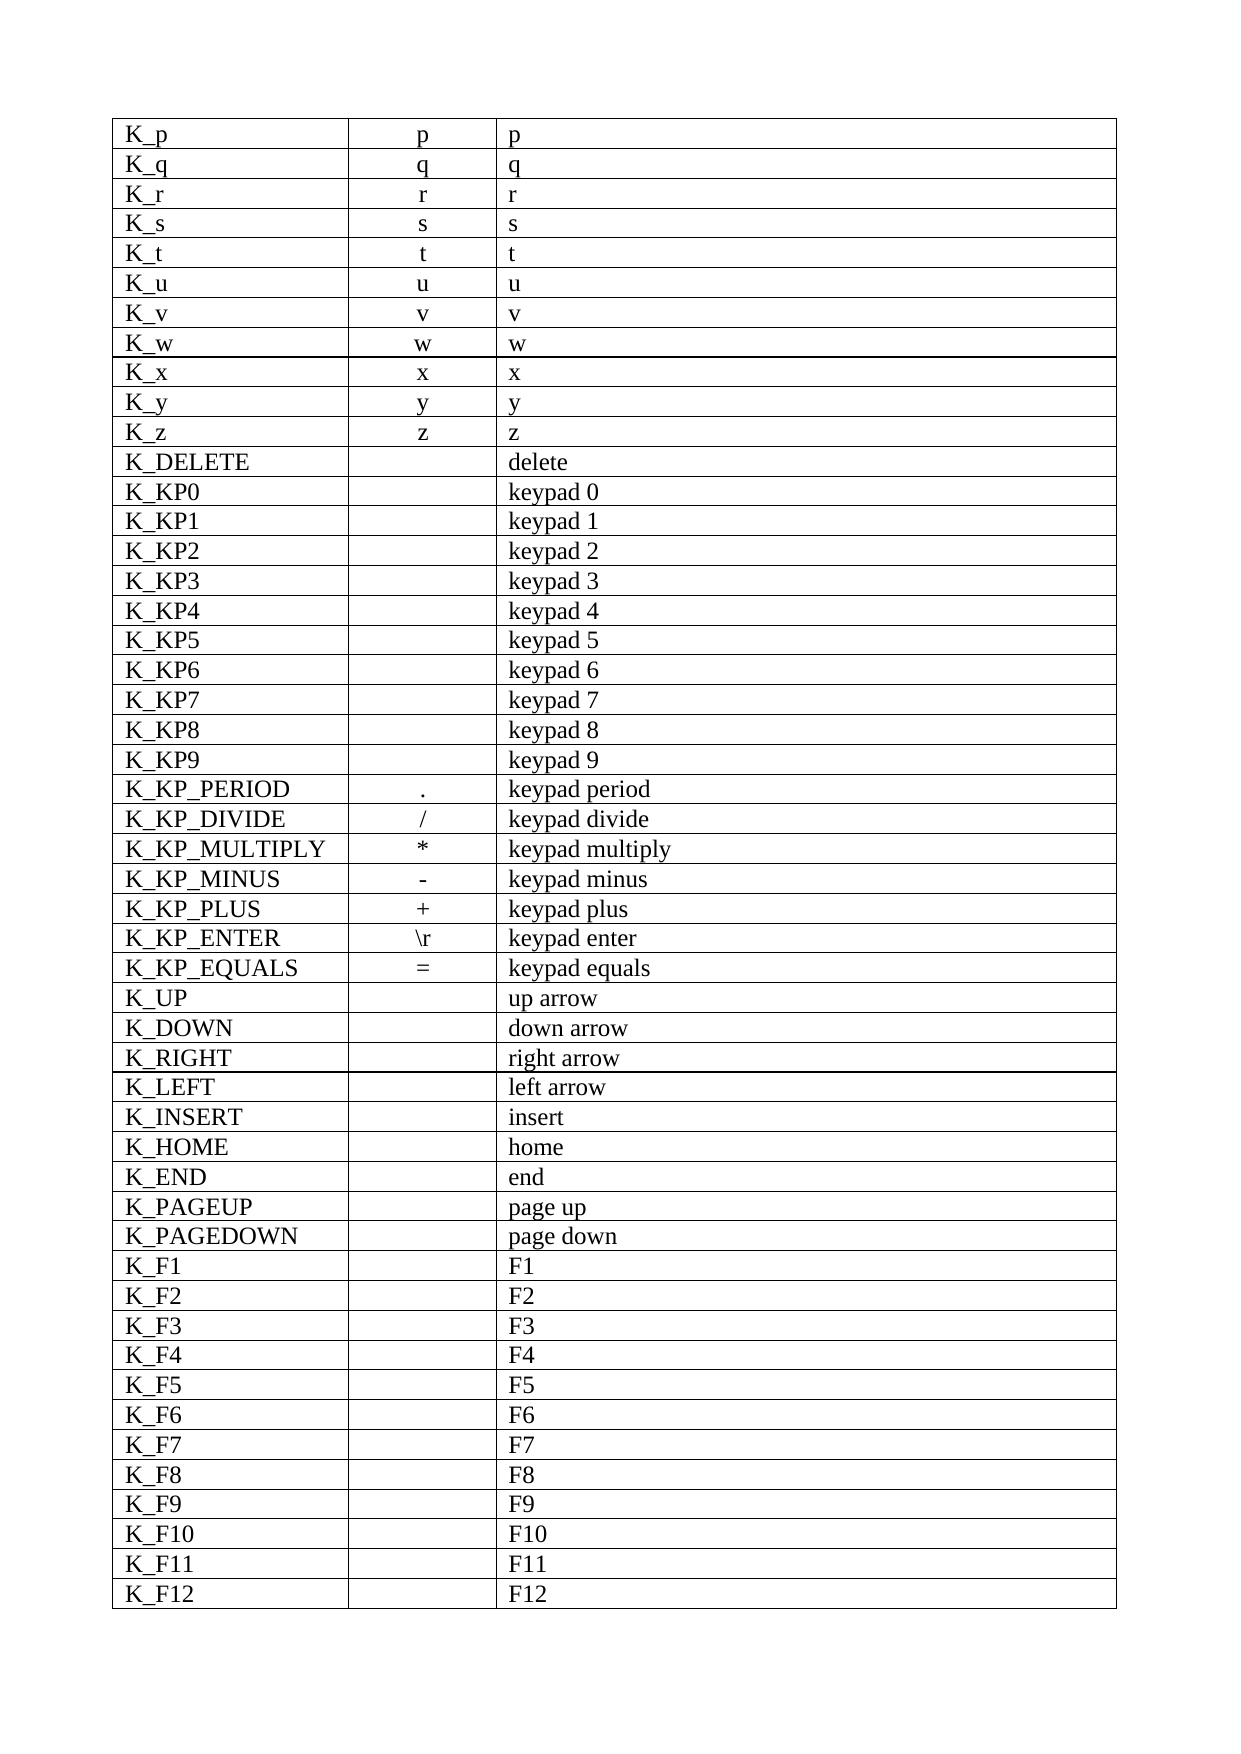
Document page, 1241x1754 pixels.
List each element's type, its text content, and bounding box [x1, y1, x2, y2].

table_cell F8 [497, 1460, 1116, 1488]
table_cell v [497, 298, 1116, 327]
table_cell z [349, 417, 496, 446]
table_cell keypad 3 [497, 566, 1116, 595]
table_cell u [349, 268, 496, 297]
table_cell end [497, 1162, 1116, 1191]
table_cell K_F8 [113, 1460, 348, 1488]
table_cell keypad 4 [497, 596, 1116, 624]
table_cell K_END [113, 1162, 348, 1191]
table_cell insert [497, 1102, 1116, 1131]
table_cell F9 [497, 1490, 1116, 1518]
table_cell K_PAGEDOWN [113, 1221, 348, 1250]
table_cell F4 [497, 1341, 1116, 1369]
table_cell F7 [497, 1430, 1116, 1459]
table_cell x [349, 358, 496, 386]
table_cell r [497, 179, 1116, 207]
table_cell q [497, 149, 1116, 178]
table_cell K_F11 [113, 1549, 348, 1578]
table_cell K_F9 [113, 1490, 348, 1518]
table_cell K_LEFT [113, 1073, 348, 1101]
table_cell K_s [113, 209, 348, 237]
table_cell keypad minus [497, 864, 1116, 893]
table_cell K_F6 [113, 1400, 348, 1429]
table_cell [349, 1043, 496, 1071]
table_cell keypad equals [497, 953, 1116, 982]
table_cell K_HOME [113, 1132, 348, 1161]
table_cell K_F5 [113, 1370, 348, 1399]
table_cell . [349, 775, 496, 803]
table_cell [349, 1460, 496, 1488]
table_cell [349, 477, 496, 505]
table_cell K_KP_PLUS [113, 894, 348, 922]
table_cell K_KP_MULTIPLY [113, 834, 348, 863]
table_cell F11 [497, 1549, 1116, 1578]
table_cell keypad 9 [497, 745, 1116, 773]
table_cell K_KP7 [113, 685, 348, 714]
table_cell K_KP3 [113, 566, 348, 595]
table_cell s [349, 209, 496, 237]
table_cell K_KP0 [113, 477, 348, 505]
table_cell right arrow [497, 1043, 1116, 1071]
table_cell r [349, 179, 496, 207]
table_cell y [349, 387, 496, 416]
table_cell keypad period [497, 775, 1116, 803]
table_cell F12 [497, 1579, 1116, 1608]
table_cell keypad plus [497, 894, 1116, 922]
table_cell w [349, 328, 496, 356]
table_cell [349, 1579, 496, 1608]
table_cell [349, 1013, 496, 1042]
table_cell v [349, 298, 496, 327]
table_cell home [497, 1132, 1116, 1161]
table_cell K_KP9 [113, 745, 348, 773]
table_cell [349, 626, 496, 654]
table_cell K_y [113, 387, 348, 416]
table_cell down arrow [497, 1013, 1116, 1042]
table_cell y [497, 387, 1116, 416]
table_cell F1 [497, 1251, 1116, 1280]
table_cell [349, 1311, 496, 1339]
table_cell [349, 1430, 496, 1459]
table_cell K_p [113, 119, 348, 148]
table_cell K_KP8 [113, 715, 348, 744]
table_cell keypad divide [497, 804, 1116, 833]
table_cell keypad 7 [497, 685, 1116, 714]
table_cell K_KP6 [113, 655, 348, 684]
table_cell K_PAGEUP [113, 1192, 348, 1220]
table_cell K_r [113, 179, 348, 207]
table_cell K_DELETE [113, 447, 348, 476]
table_cell K_KP_MINUS [113, 864, 348, 893]
table_cell F10 [497, 1519, 1116, 1548]
table_cell K_F10 [113, 1519, 348, 1548]
table_cell [349, 1192, 496, 1220]
table_cell [349, 1519, 496, 1548]
table_cell q [349, 149, 496, 178]
table_cell [349, 983, 496, 1012]
table_cell left arrow [497, 1073, 1116, 1101]
table_cell K_INSERT [113, 1102, 348, 1131]
table_cell K_DOWN [113, 1013, 348, 1042]
table_cell K_F7 [113, 1430, 348, 1459]
table_cell p [497, 119, 1116, 148]
table_cell w [497, 328, 1116, 356]
table_cell [349, 506, 496, 535]
table_cell K_F3 [113, 1311, 348, 1339]
table_cell K_F2 [113, 1281, 348, 1310]
table_cell keypad 5 [497, 626, 1116, 654]
table_cell K_F4 [113, 1341, 348, 1369]
table_cell + [349, 894, 496, 922]
table_cell K_RIGHT [113, 1043, 348, 1071]
table_cell p [349, 119, 496, 148]
table_cell - [349, 864, 496, 893]
table_cell K_KP5 [113, 626, 348, 654]
table_cell keypad 2 [497, 536, 1116, 565]
table_cell K_v [113, 298, 348, 327]
table_cell u [497, 268, 1116, 297]
table_cell t [497, 238, 1116, 267]
table_cell / [349, 804, 496, 833]
table_cell keypad 1 [497, 506, 1116, 535]
table_cell K_KP_EQUALS [113, 953, 348, 982]
table_cell s [497, 209, 1116, 237]
table_cell [349, 1073, 496, 1101]
table_cell [349, 1281, 496, 1310]
table_cell keypad 6 [497, 655, 1116, 684]
table_cell K_UP [113, 983, 348, 1012]
table_cell = [349, 953, 496, 982]
table_cell [349, 1221, 496, 1250]
table_cell x [497, 358, 1116, 386]
table_cell K_KP1 [113, 506, 348, 535]
table_cell [349, 655, 496, 684]
table_cell K_KP_DIVIDE [113, 804, 348, 833]
table_cell K_KP4 [113, 596, 348, 624]
table_cell [349, 536, 496, 565]
table_cell F6 [497, 1400, 1116, 1429]
table_cell keypad multiply [497, 834, 1116, 863]
table_cell K_F12 [113, 1579, 348, 1608]
table_cell K_F1 [113, 1251, 348, 1280]
table_cell K_t [113, 238, 348, 267]
table_cell [349, 1549, 496, 1578]
table_cell page up [497, 1192, 1116, 1220]
table_cell keypad 0 [497, 477, 1116, 505]
table_cell [349, 1162, 496, 1191]
table_cell K_KP_PERIOD [113, 775, 348, 803]
table_cell F2 [497, 1281, 1116, 1310]
table_cell [349, 1341, 496, 1369]
table_cell K_w [113, 328, 348, 356]
table_cell [349, 685, 496, 714]
table_cell delete [497, 447, 1116, 476]
table_cell keypad enter [497, 924, 1116, 952]
table_cell * [349, 834, 496, 863]
table_cell page down [497, 1221, 1116, 1250]
table_cell K_KP_ENTER [113, 924, 348, 952]
table_cell [349, 1490, 496, 1518]
table_cell z [497, 417, 1116, 446]
table_cell [349, 596, 496, 624]
table_cell F5 [497, 1370, 1116, 1399]
table_cell [349, 447, 496, 476]
table_cell K_u [113, 268, 348, 297]
table_cell K_KP2 [113, 536, 348, 565]
table_cell [349, 715, 496, 744]
table_cell [349, 1251, 496, 1280]
table_cell [349, 1132, 496, 1161]
table_cell F3 [497, 1311, 1116, 1339]
table_cell \r [349, 924, 496, 952]
table_cell t [349, 238, 496, 267]
table_cell [349, 1370, 496, 1399]
table_cell K_q [113, 149, 348, 178]
table_cell K_x [113, 358, 348, 386]
table_cell [349, 1102, 496, 1131]
table_cell [349, 566, 496, 595]
table_cell [349, 1400, 496, 1429]
table_cell up arrow [497, 983, 1116, 1012]
table_cell K_z [113, 417, 348, 446]
table_cell keypad 8 [497, 715, 1116, 744]
table_cell [349, 745, 496, 773]
